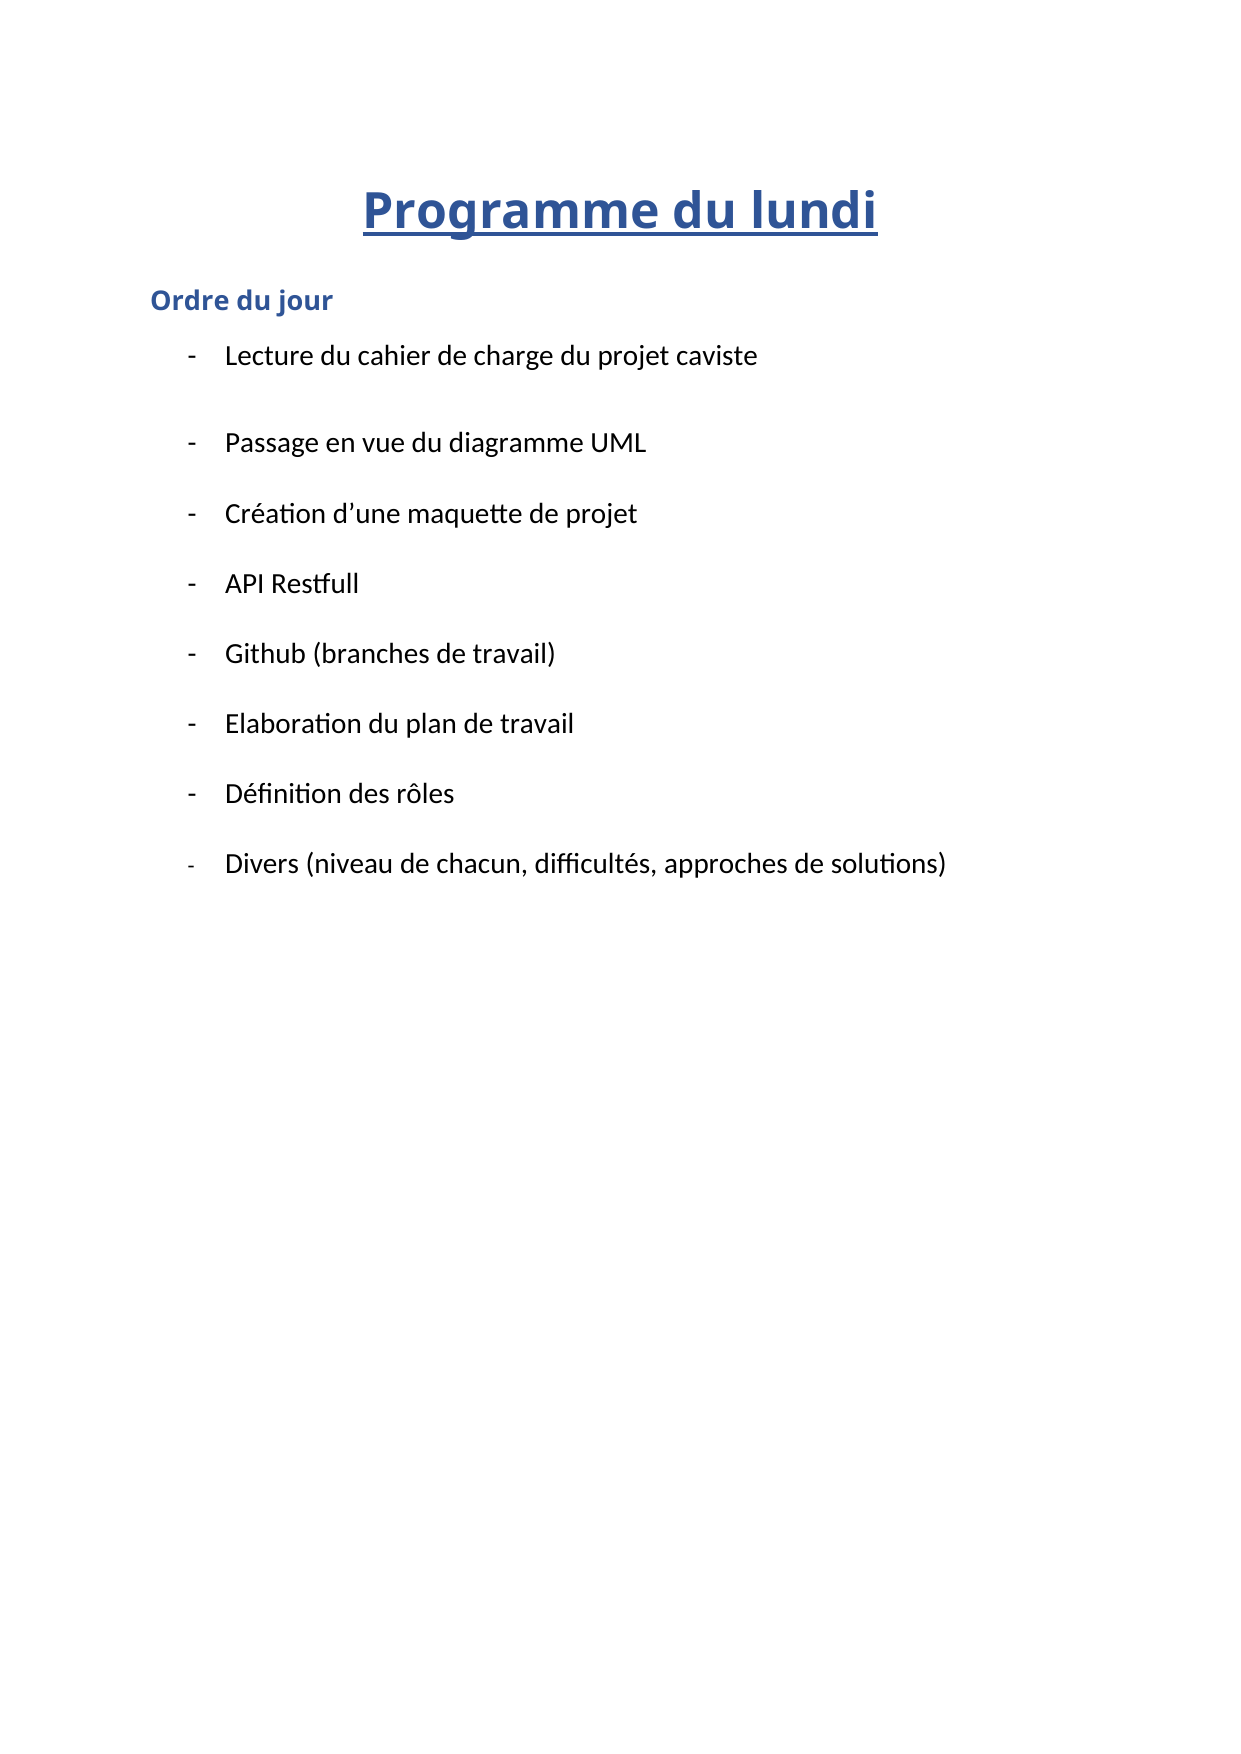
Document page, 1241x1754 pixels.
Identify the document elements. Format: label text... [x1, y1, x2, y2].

subtitle Programme du lundi [150, 175, 1090, 243]
subtitle Ordre du jour [150, 281, 1090, 318]
list Création d’une maquette de projet [187, 495, 1090, 530]
list Divers (niveau de chacun, difficultés, approches de solutions) [187, 845, 1090, 881]
list Github (branches de travail) [187, 635, 1090, 671]
list Elaboration du plan de travail [187, 705, 1090, 741]
list Définition des rôles [187, 775, 1090, 811]
list API Restfull [187, 565, 1090, 600]
list Lecture du cahier de charge du projet caviste [187, 337, 1090, 372]
list Passage en vue du diagramme UML [187, 424, 1090, 460]
